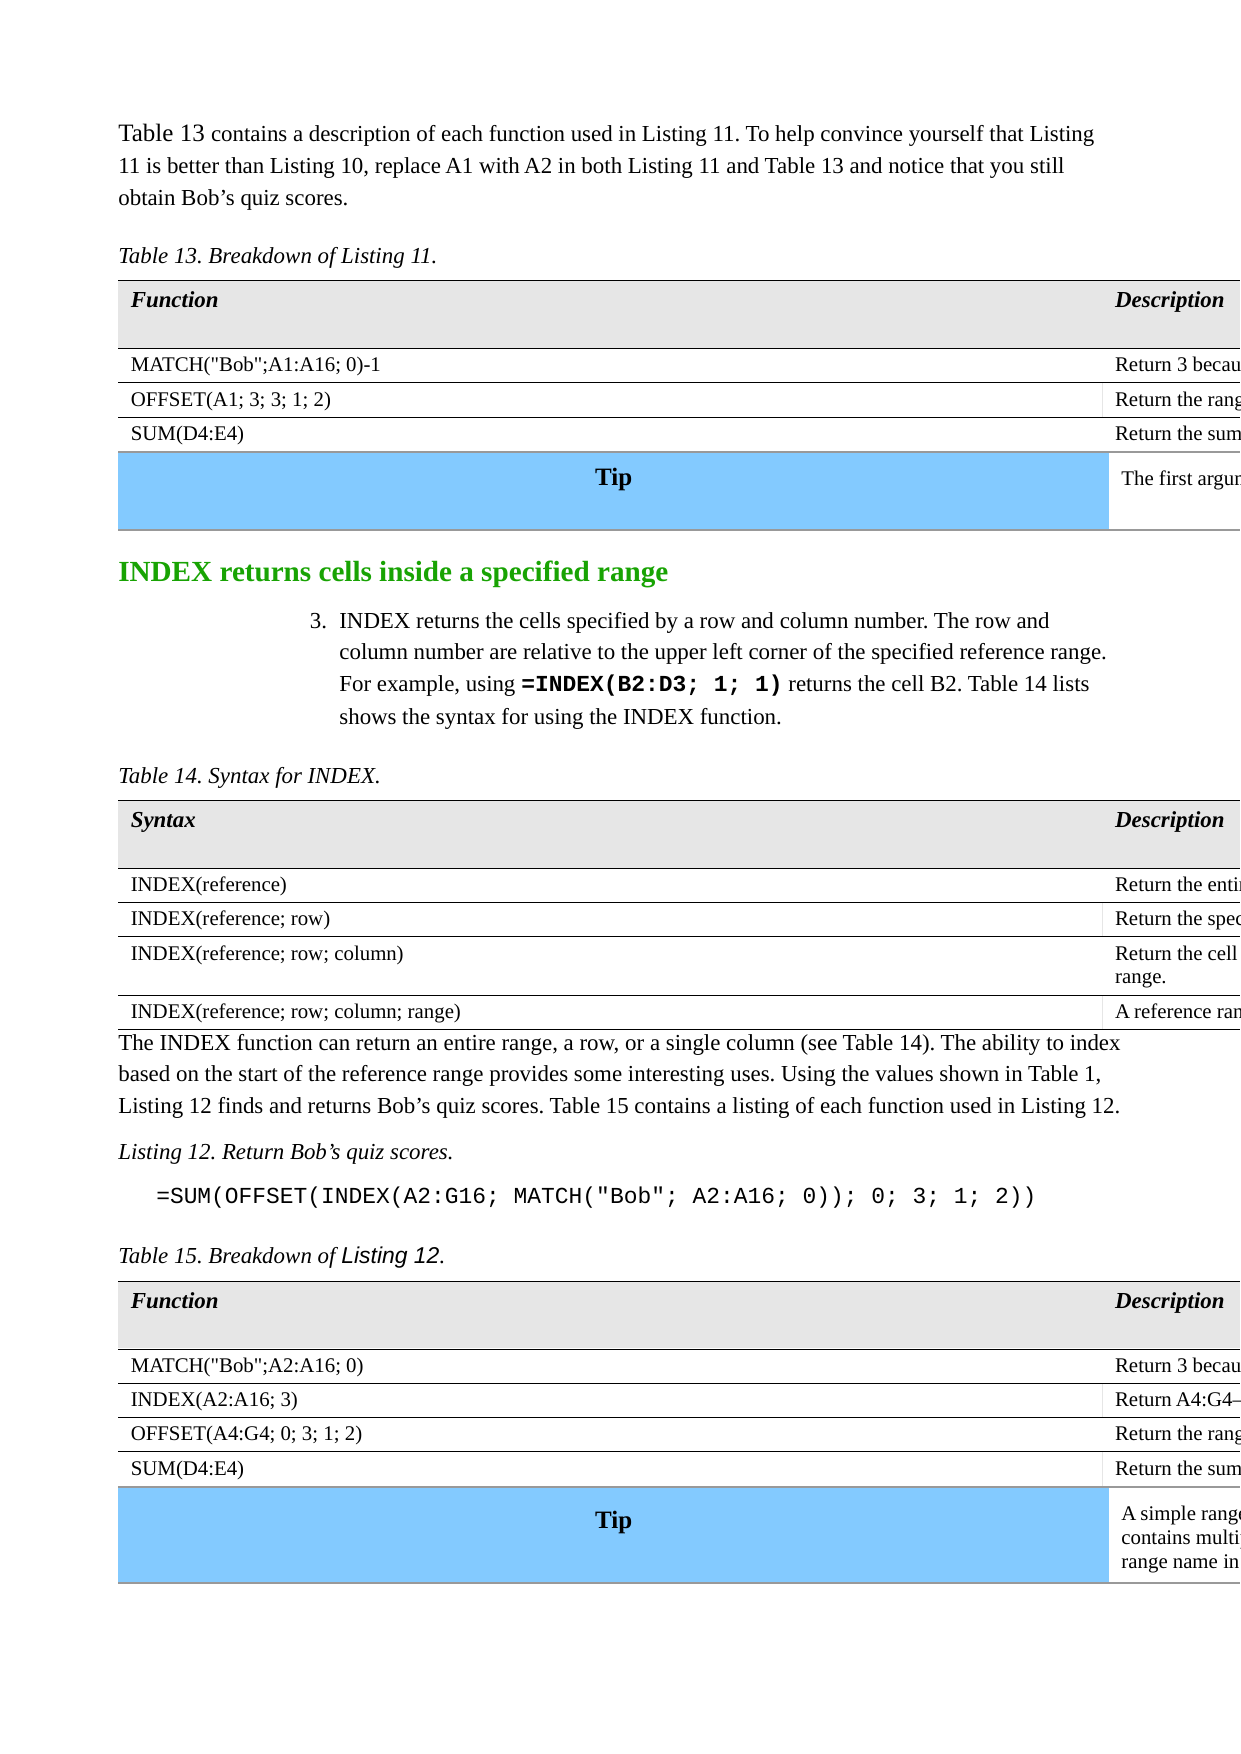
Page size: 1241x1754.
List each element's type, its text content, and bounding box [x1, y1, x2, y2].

table_header Description [1103, 801, 1240, 868]
table_cell INDEX(reference; row) [118, 903, 1102, 936]
table_header Description [1103, 281, 1240, 348]
table_header Function [118, 281, 1102, 348]
table_cell Return 3 because Bob is the fourth entry in column A. [1103, 349, 1240, 382]
text Table 13 contains a description of each function used in Listing 11. To help convince yourself that Listing 11 is better than Listing 10, replace A1 with A2 in both Listing 11 and Table 13 and notice that you still obtain Bob’s quiz scores. [118, 118, 1122, 210]
table_cell SUM(D4:E4) [118, 1452, 1102, 1486]
table_cell A reference range can contain multiple ranges. The range argument specifies which range to use. [1103, 996, 1240, 1029]
table_cell SUM(D4:E4) [118, 418, 1102, 451]
list INDEX returns the cells specified by a row and column number. The row and column number are relative to the upper left corner of the specified reference range. For example, using =INDEX(B2:D3; 1; 1) returns the cell B2. Table 14 lists shows the syntax for using the INDEX function. [309, 607, 1122, 729]
text Table 14. Syntax for INDEX. [118, 762, 1122, 788]
table_cell Return 3 because Bob is the third entry in column A2:A16. [1103, 1350, 1240, 1383]
text The INDEX function can return an entire range, a row, or a single column (see Table 14). The ability to index based on the start of the reference range provides some interesting uses. Using the values shown in Table 1, Listing 12 finds and returns Bob’s quiz scores. Table 15 contains a listing of each function used in Listing 12. [118, 1030, 1122, 1118]
table_cell Return the entire range. [1103, 869, 1240, 902]
table_cell Return the range D4:E4. [1103, 383, 1240, 417]
table_cell Return the sum of Bob’s quiz scores. [1103, 1452, 1240, 1486]
table_cell OFFSET(A4:G4; 0; 3; 1; 2) [118, 1418, 1102, 1451]
table_header A simple range contains one contiguous rectangular region of cells. It is possible to define a multi-range that contains multiple simple ranges. If the reference consists of multiple ranges, you must enclose the reference or range name in parentheses. [1109, 1488, 1240, 1582]
table_cell INDEX(reference) [118, 869, 1102, 902]
text Listing 12. Return Bob’s quiz scores. [118, 1138, 1122, 1164]
text =SUM(OFFSET(INDEX(A2:G16; MATCH("Bob"; A2:A16; 0)); 0; 3; 1; 2)) [156, 1184, 1122, 1210]
table_cell INDEX(reference; row; column) [118, 937, 1102, 994]
table_header The first argument to OFFSET can be a range so you can use a defined range name. [1109, 453, 1240, 529]
table_header Function [118, 1282, 1102, 1348]
text Table 13. Breakdown of Listing 11. [118, 242, 1122, 268]
table_cell MATCH("Bob";A2:A16; 0) [118, 1350, 1102, 1383]
table_cell INDEX(A2:A16; 3) [118, 1384, 1102, 1417]
text INDEX returns cells inside a specified range [118, 554, 1122, 588]
table_cell INDEX(reference; row; column; range) [118, 996, 1102, 1029]
table_header Description [1103, 1282, 1240, 1348]
table_header Tip [118, 453, 1109, 529]
table_cell Return A4:G4—the row containing Bob’s quiz scores. [1103, 1384, 1240, 1417]
table_cell Return the cell specified by row and column. A row and column of 1 returns the cell in the upper left corner of the range. [1103, 937, 1240, 994]
table_header Syntax [118, 801, 1102, 868]
table_cell Return the range D4:E4. [1103, 1418, 1240, 1451]
table_header Tip [118, 1488, 1109, 1582]
table_cell OFFSET(A1; 3; 3; 1; 2) [118, 383, 1102, 417]
table_cell Return the specified row in the range. [1103, 903, 1240, 936]
table_cell MATCH("Bob";A1:A16; 0)-1 [118, 349, 1102, 382]
table_cell Return the sum of Bob’s quiz scores. [1103, 418, 1240, 451]
text Table 15. Breakdown of Listing 12. [118, 1242, 1122, 1269]
